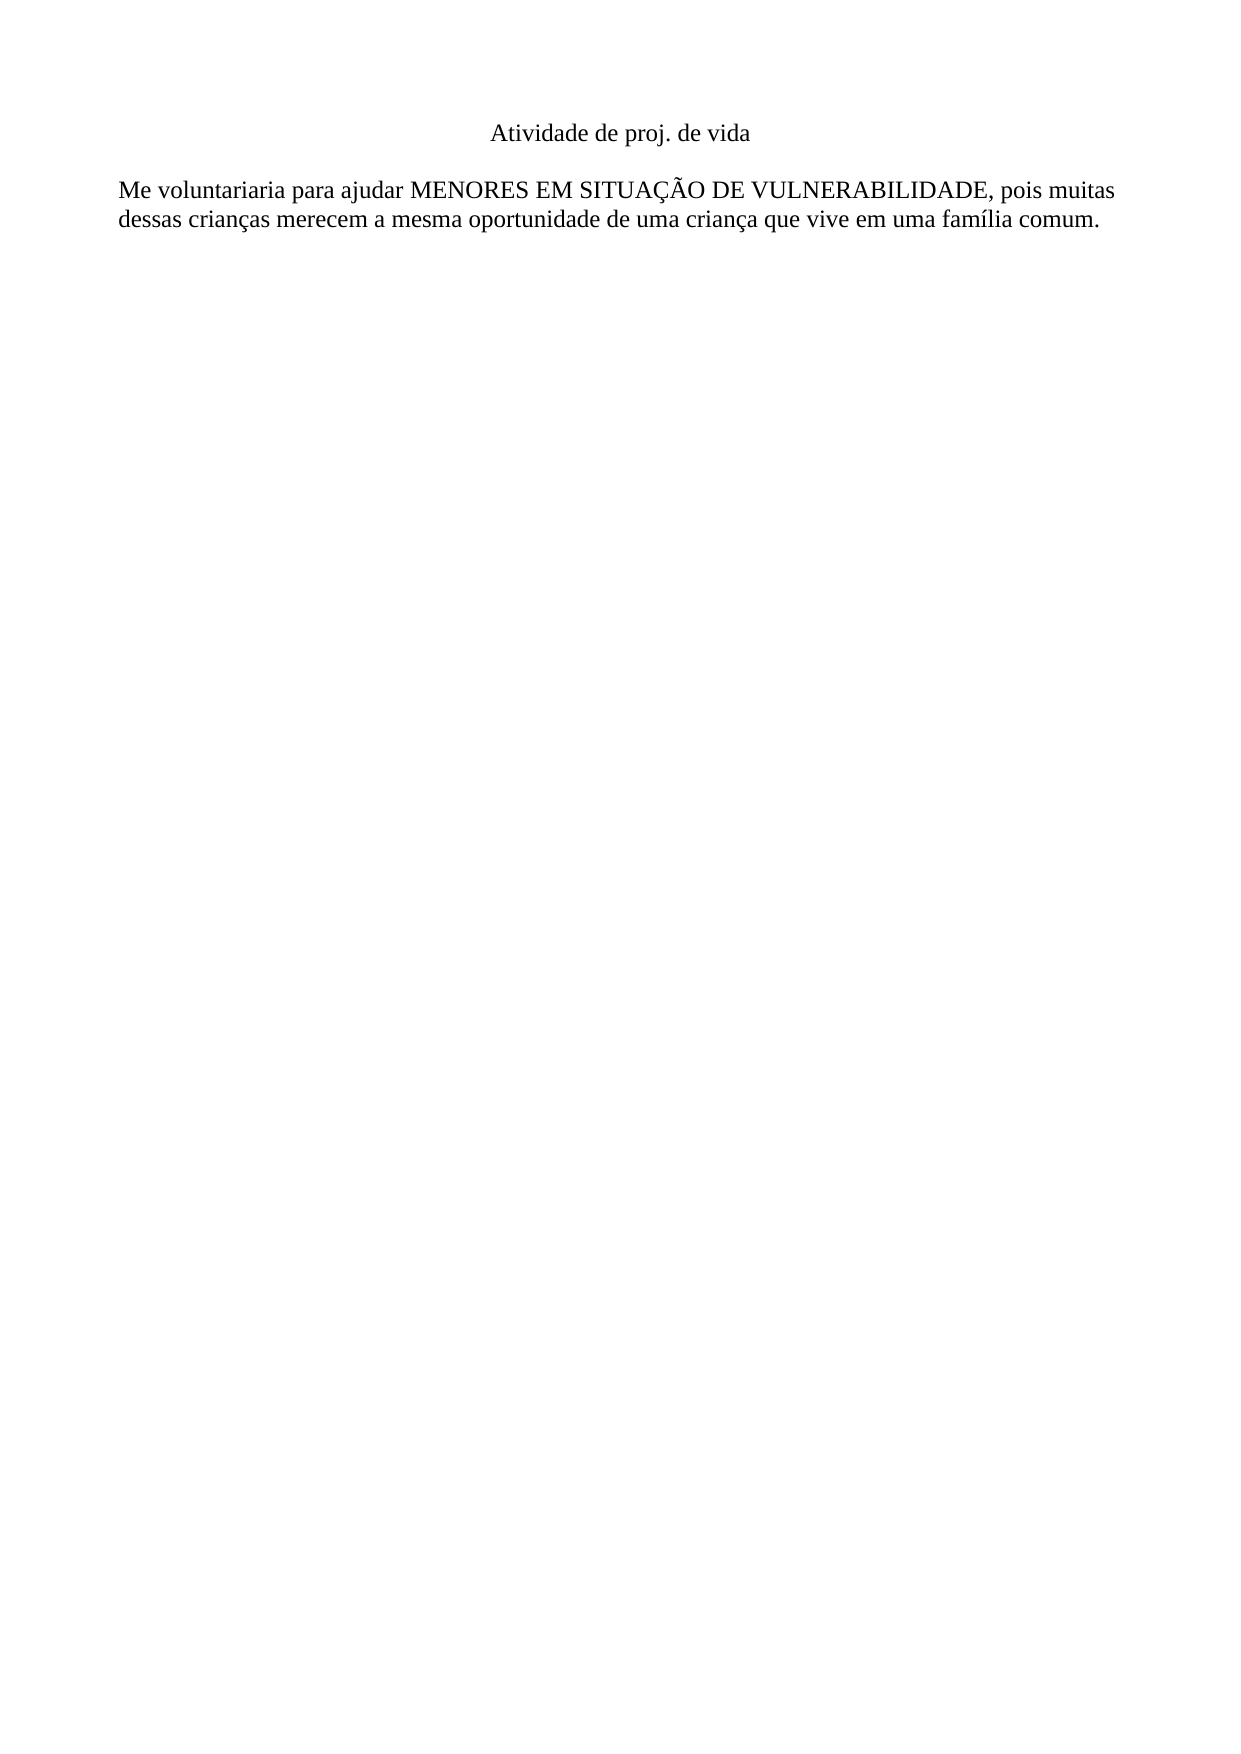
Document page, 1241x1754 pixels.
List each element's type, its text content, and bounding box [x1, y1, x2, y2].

text Atividade de proj. de vida [118, 118, 1122, 147]
text Me voluntariaria para ajudar MENORES EM SITUAÇÃO DE VULNERABILIDADE, pois muitas dessas crianças merecem a mesma oportunidade de uma criança que vive em uma família comum. [118, 176, 1122, 233]
